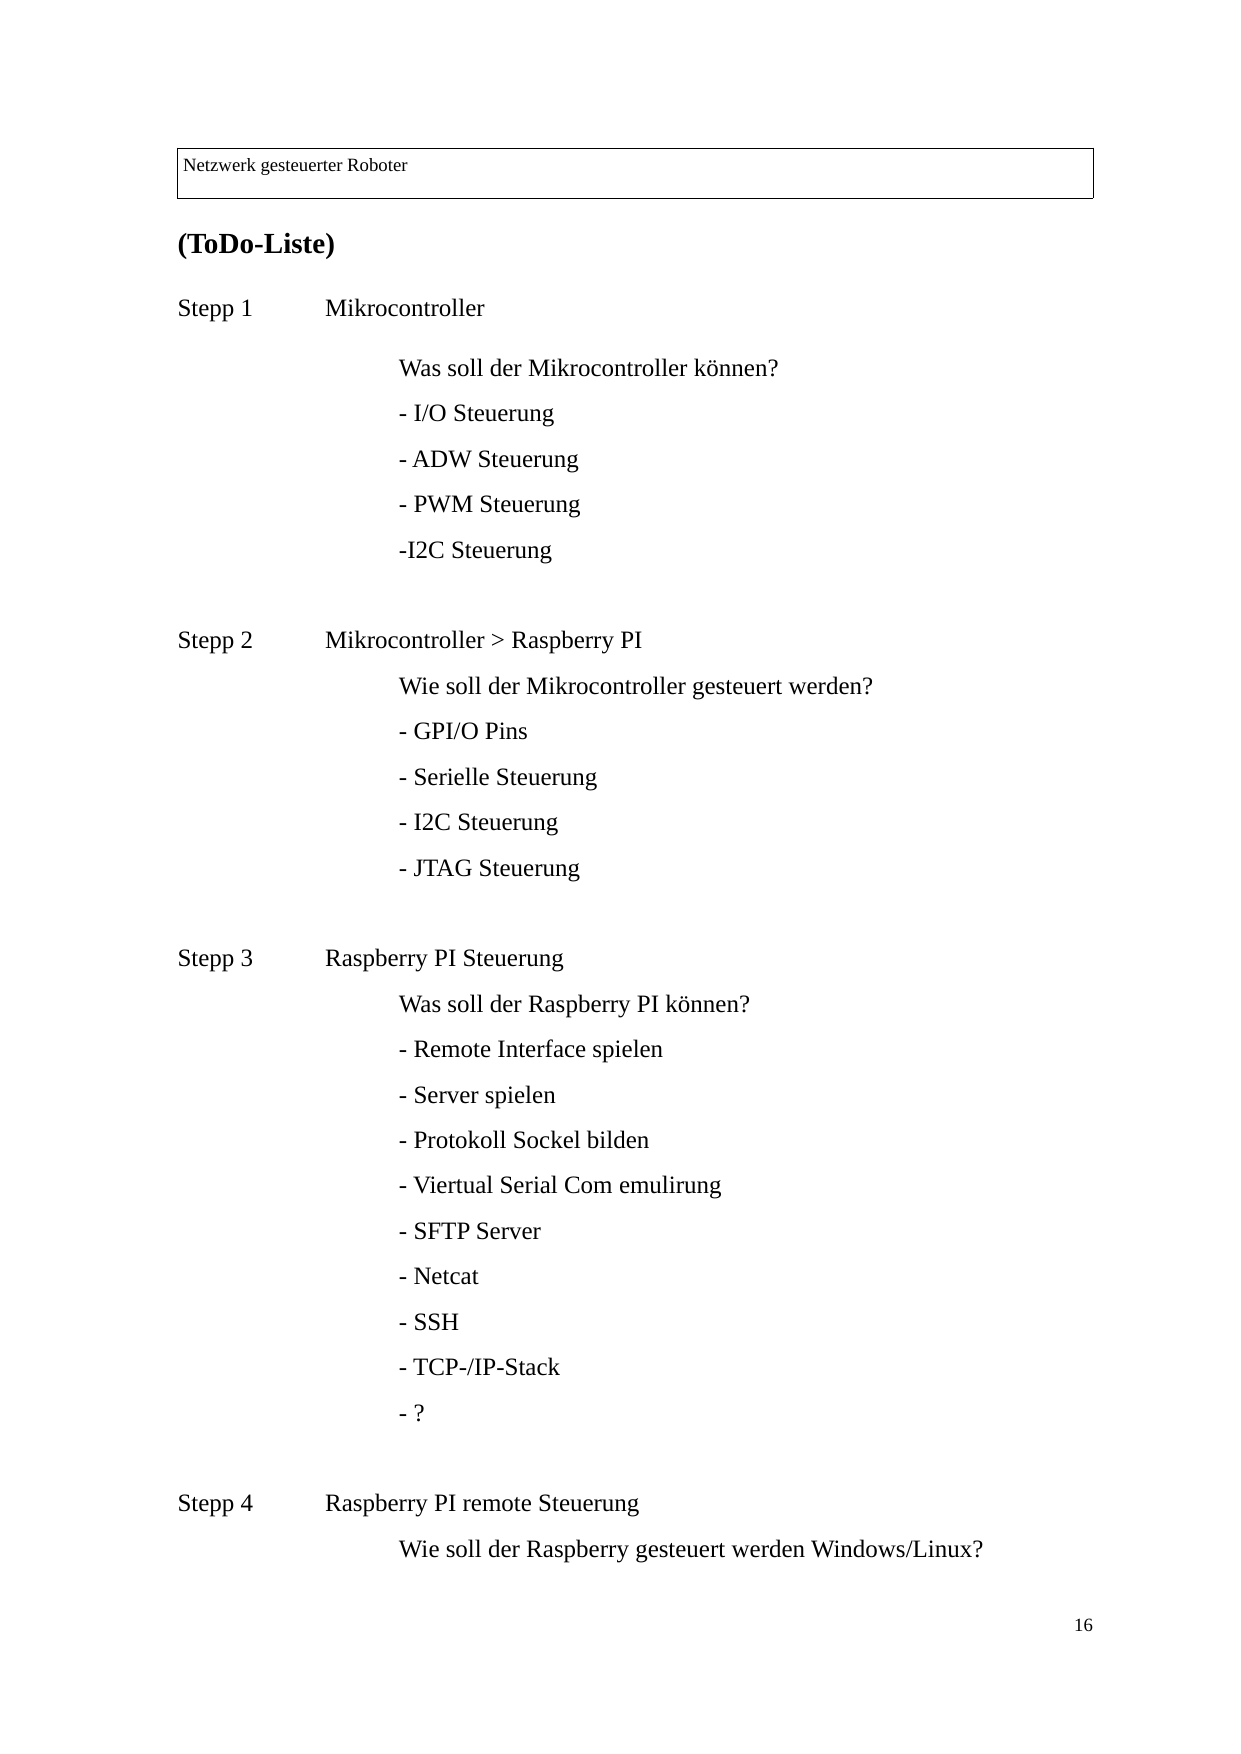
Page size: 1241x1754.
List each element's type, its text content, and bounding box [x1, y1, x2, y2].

text - Protokoll Sockel bilden [399, 1125, 1093, 1154]
text Was soll der Mikrocontroller können? [399, 353, 1093, 382]
text Was soll der Raspberry PI können? [399, 989, 1093, 1018]
text - PWM Steuerung [399, 489, 1093, 518]
text (ToDo-Liste) [177, 226, 1093, 260]
text Stepp 1 Mikrocontroller [177, 293, 1093, 322]
text Wie soll der Mikrocontroller gesteuert werden? [399, 671, 1093, 700]
text Stepp 4 Raspberry PI remote Steuerung [177, 1488, 1093, 1517]
text Stepp 3 Raspberry PI Steuerung [177, 943, 1093, 972]
text - TCP-/IP-Stack [399, 1352, 1093, 1381]
text - SSH [399, 1307, 1093, 1336]
text - GPI/O Pins [399, 716, 1093, 745]
text - JTAG Steuerung [399, 853, 1093, 881]
text - Netcat [399, 1261, 1093, 1290]
text Wie soll der Raspberry gesteuert werden Windows/Linux? [399, 1534, 1093, 1563]
text - Viertual Serial Com emulirung [399, 1171, 1093, 1199]
text - ? [399, 1398, 1093, 1426]
text - Serielle Steuerung [399, 762, 1093, 791]
text - Server spielen [399, 1080, 1093, 1108]
text Stepp 2 Mikrocontroller > Raspberry PI [177, 626, 1093, 654]
text -I2C Steuerung [399, 535, 1093, 563]
text - SFTP Server [399, 1216, 1093, 1245]
text - I2C Steuerung [399, 807, 1093, 836]
text - I/O Steuerung [399, 398, 1093, 427]
text - ADW Steuerung [399, 444, 1093, 473]
text - Remote Interface spielen [399, 1034, 1093, 1063]
